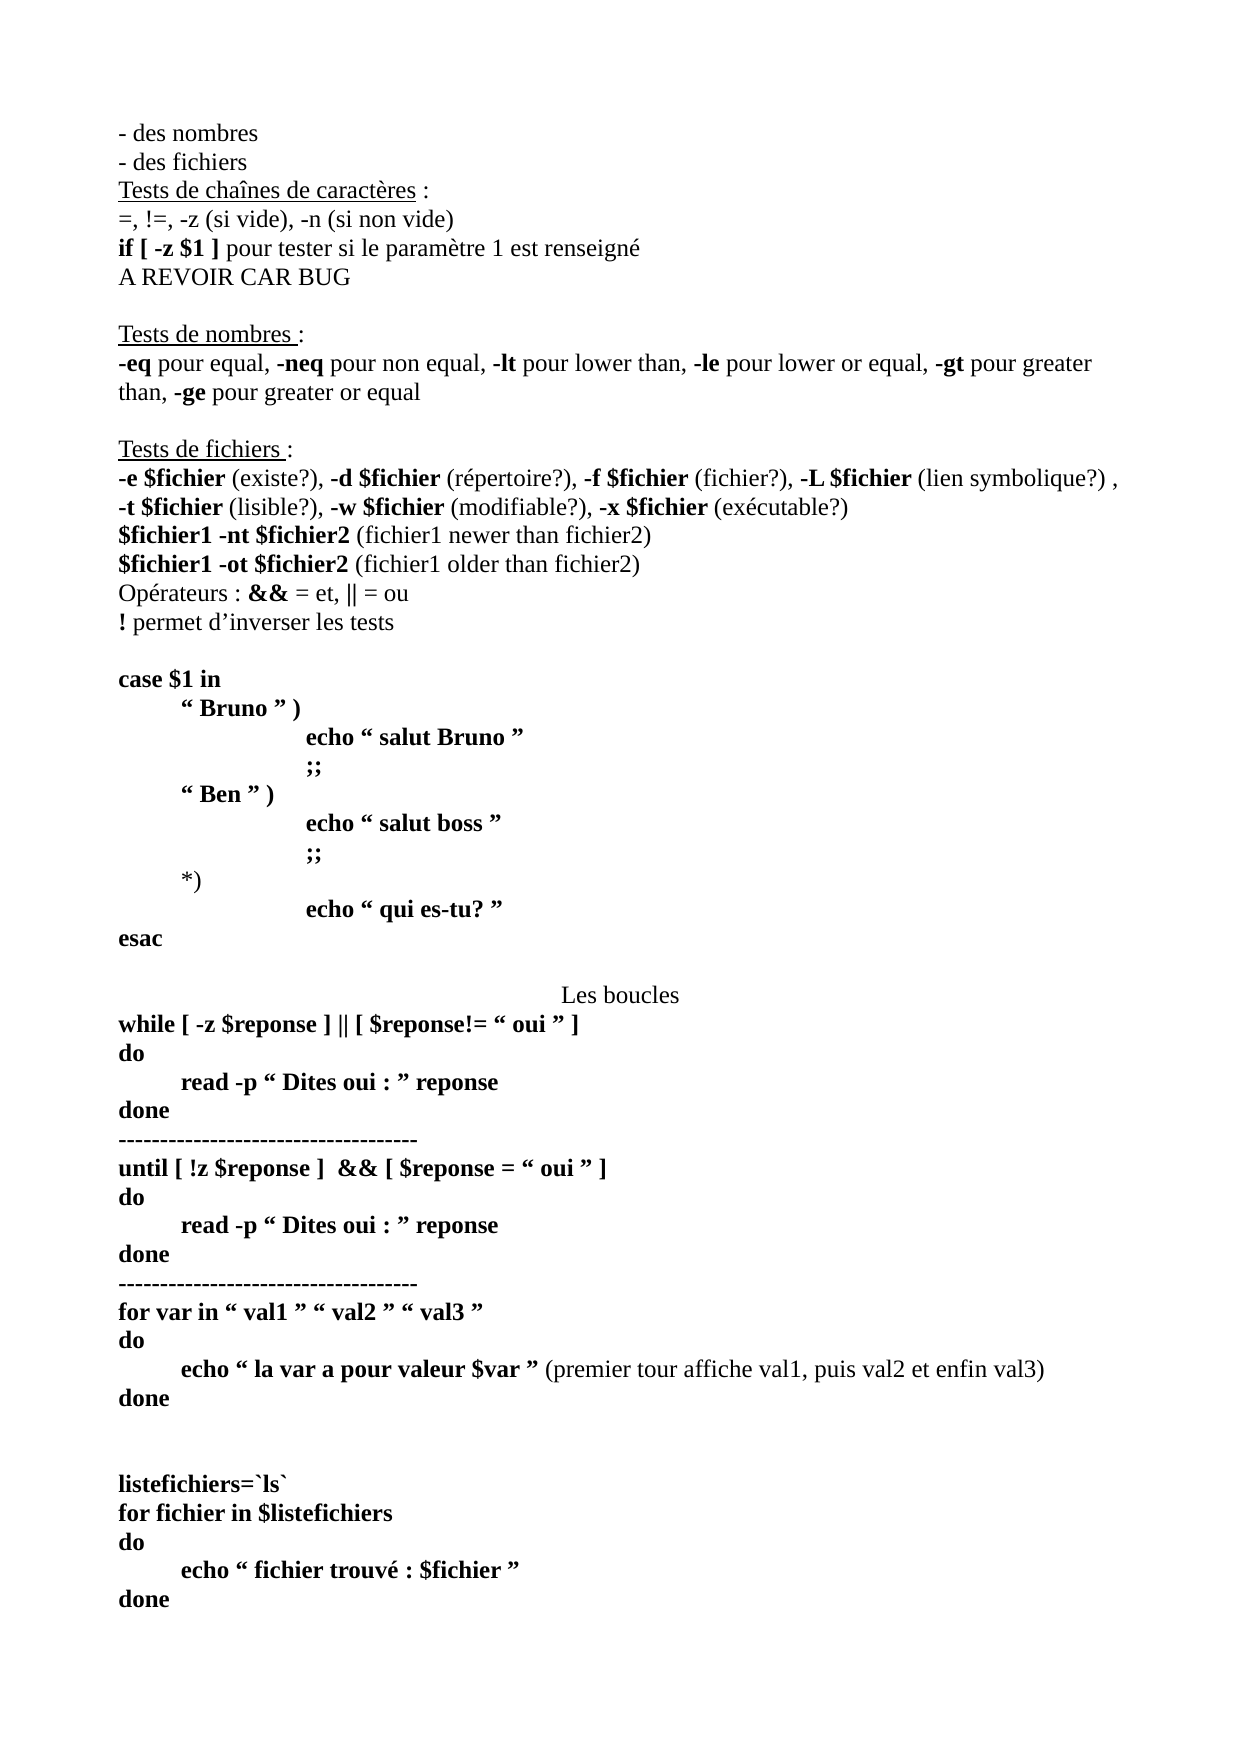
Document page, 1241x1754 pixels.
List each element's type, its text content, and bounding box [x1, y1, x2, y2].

text do [118, 1182, 1122, 1211]
text done [118, 1239, 1122, 1268]
text Les boucles [118, 981, 1122, 1009]
text - des fichiers [118, 147, 1122, 176]
text echo “ qui es-tu? ” [118, 894, 1122, 923]
text echo “ salut boss ” [118, 808, 1122, 837]
text esac [118, 923, 1122, 952]
text read -p “ Dites oui : ” reponse [118, 1067, 1122, 1096]
text until [ !z $reponse ] && [ $reponse = “ oui ” ] [118, 1153, 1122, 1182]
text A REVOIR CAR BUG [118, 262, 1122, 291]
text listefichiers=`ls` [118, 1469, 1122, 1498]
text while [ -z $reponse ] || [ $reponse!= “ oui ” ] [118, 1009, 1122, 1038]
text ------------------------------------ [118, 1124, 1122, 1153]
text *) [118, 866, 1122, 894]
text do [118, 1326, 1122, 1354]
text done [118, 1096, 1122, 1124]
text $fichier1 -nt $fichier2 (fichier1 newer than fichier2) [118, 521, 1122, 549]
text for fichier in $listefichiers [118, 1498, 1122, 1527]
text “ Ben ” ) [118, 779, 1122, 808]
text for var in “ val1 ” “ val2 ” “ val3 ” [118, 1297, 1122, 1326]
text Tests de nombres : [118, 319, 1122, 348]
text echo “ salut Bruno ” [118, 722, 1122, 751]
text do [118, 1527, 1122, 1556]
text “ Bruno ” ) [118, 693, 1122, 722]
text echo “ fichier trouvé : $fichier ” [118, 1556, 1122, 1584]
text $fichier1 -ot $fichier2 (fichier1 older than fichier2) [118, 549, 1122, 578]
text =, !=, -z (si vide), -n (si non vide) [118, 204, 1122, 233]
text -eq pour equal, -neq pour non equal, -lt pour lower than, -le pour lower or equal, -gt pour greater than, -ge pour greater or equal [118, 348, 1122, 406]
text if [ -z $1 ] pour tester si le paramètre 1 est renseigné [118, 233, 1122, 262]
text case $1 in [118, 664, 1122, 693]
text ------------------------------------ [118, 1268, 1122, 1297]
text done [118, 1383, 1122, 1412]
text Tests de fichiers : [118, 434, 1122, 463]
text Opérateurs : && = et, || = ou [118, 578, 1122, 607]
text - des nombres [118, 118, 1122, 147]
text ;; [118, 837, 1122, 866]
text ;; [118, 751, 1122, 779]
text Tests de chaînes de caractères : [118, 176, 1122, 204]
text echo “ la var a pour valeur $var ” (premier tour affiche val1, puis val2 et enfin val3) [118, 1354, 1122, 1383]
text read -p “ Dites oui : ” reponse [118, 1211, 1122, 1239]
text do [118, 1038, 1122, 1067]
text -e $fichier (existe?), -d $fichier (répertoire?), -f $fichier (fichier?), -L $fichier (lien symbolique?) , -t $fichier (lisible?), -w $fichier (modifiable?), -x $fichier (exécutable?) [118, 463, 1122, 521]
text done [118, 1584, 1122, 1613]
text ! permet d’inverser les tests [118, 607, 1122, 636]
